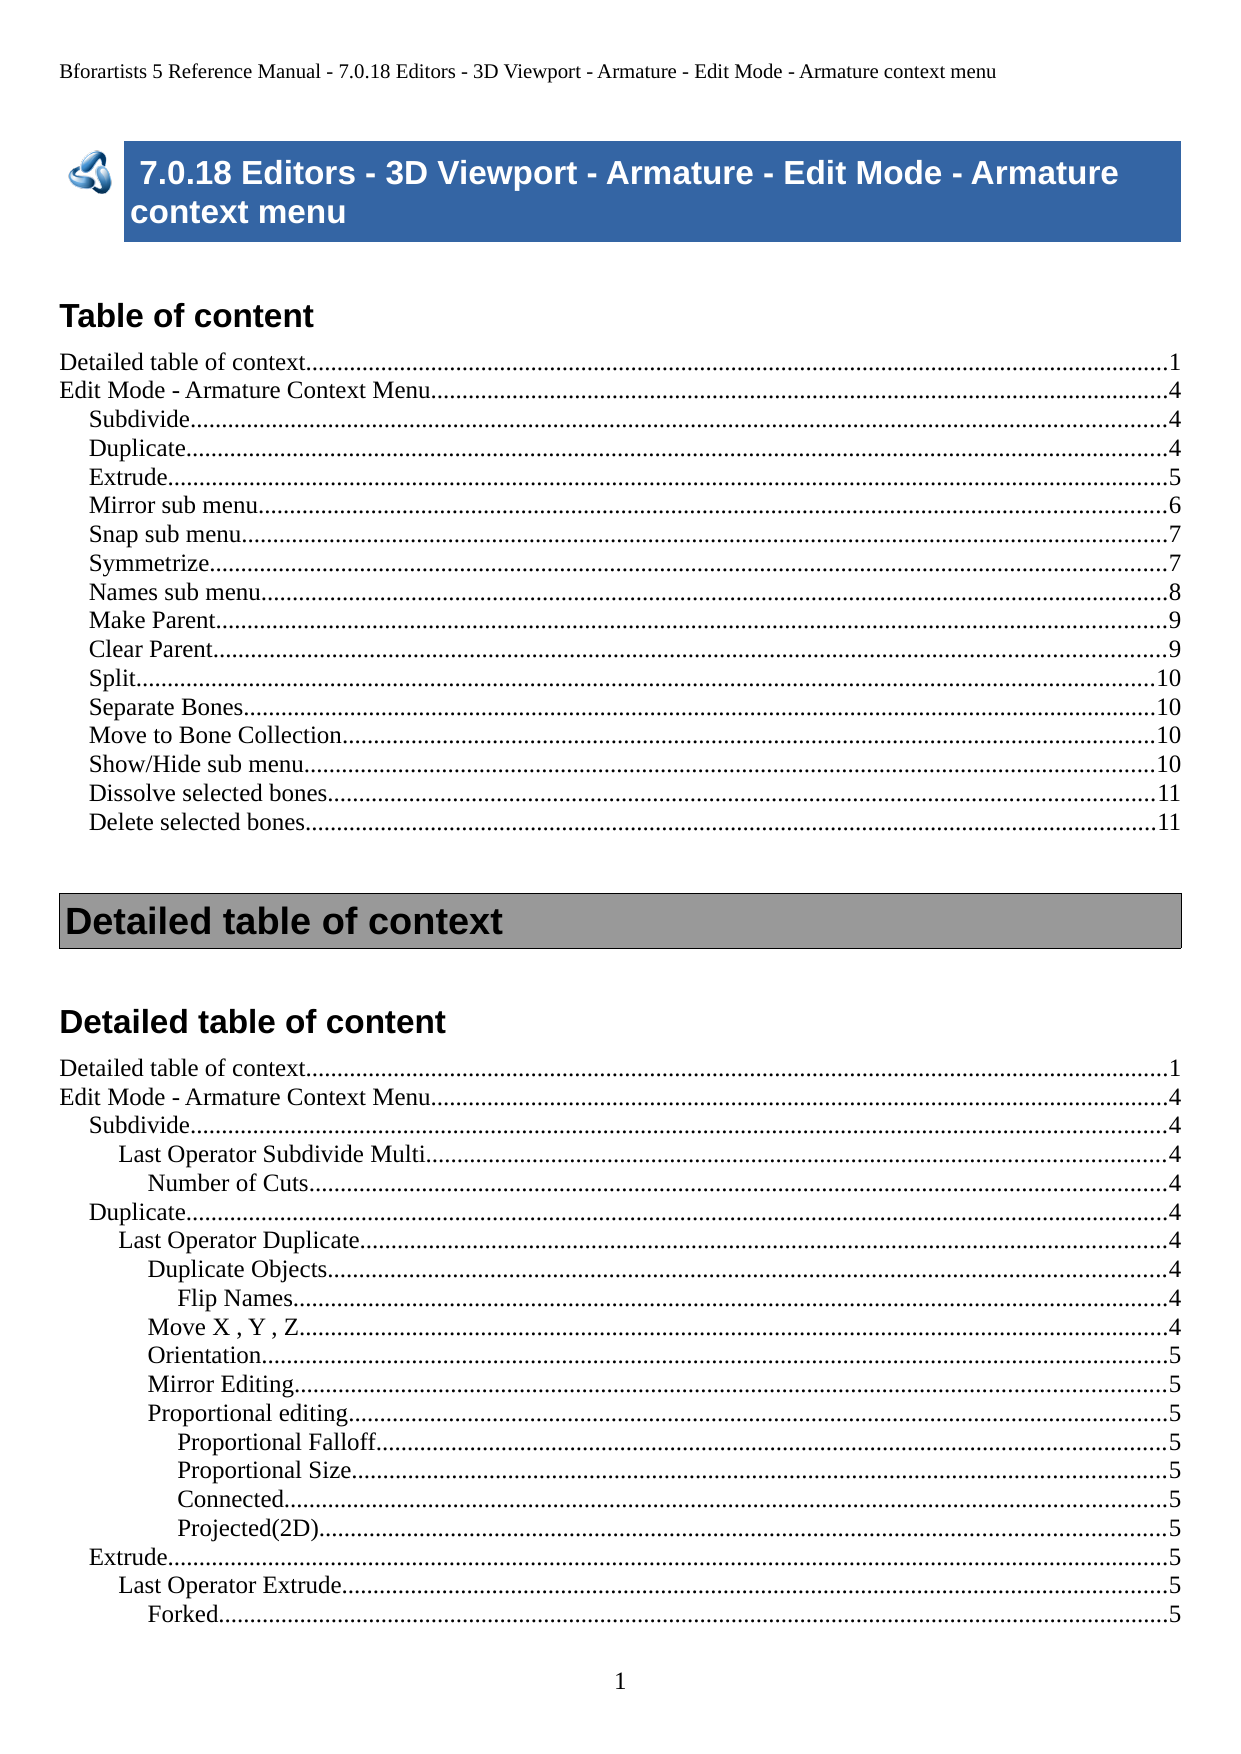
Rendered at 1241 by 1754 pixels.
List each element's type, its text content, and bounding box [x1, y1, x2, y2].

text Names sub menu 8 [88, 577, 1181, 605]
text Number of Cuts 4 [147, 1168, 1181, 1197]
table_header 7.0.18 Editors - 3D Viewport - Armature - Edit Mode - Armature context menu [124, 141, 1181, 242]
subtitle Detailed table of content [59, 1002, 1181, 1040]
table_header [59, 141, 124, 242]
text Flip Names 4 [177, 1283, 1181, 1312]
text Separate Bones 10 [88, 692, 1181, 720]
text Duplicate 4 [88, 1197, 1181, 1225]
text Clear Parent 9 [88, 634, 1181, 663]
text Proportional Falloff 5 [177, 1427, 1181, 1455]
text Extrude 5 [88, 1542, 1181, 1570]
text Projected(2D) 5 [177, 1513, 1181, 1542]
text Forked 5 [147, 1599, 1181, 1628]
text Subdivide 4 [88, 1110, 1181, 1139]
text Duplicate Objects 4 [147, 1254, 1181, 1283]
text Proportional Size 5 [177, 1455, 1181, 1484]
text Mirror Editing 5 [147, 1369, 1181, 1398]
text Snap sub menu 7 [88, 519, 1181, 548]
text Dissolve selected bones 11 [88, 778, 1181, 807]
text Orientation 5 [147, 1340, 1181, 1369]
text Extrude 5 [88, 462, 1181, 490]
text Proportional editing 5 [147, 1398, 1181, 1427]
text Split 10 [88, 663, 1181, 692]
text Detailed table of context 1 [59, 347, 1181, 375]
text Make Parent 9 [88, 605, 1181, 634]
subtitle Table of content [59, 296, 1181, 334]
text Edit Mode - Armature Context Menu 4 [59, 1082, 1181, 1110]
picture [65, 147, 114, 197]
text Last Operator Duplicate 4 [118, 1225, 1181, 1254]
text Show/Hide sub menu 10 [88, 749, 1181, 778]
text Delete selected bones 11 [88, 807, 1181, 835]
text Last Operator Subdivide Multi 4 [118, 1139, 1181, 1168]
text Detailed table of context 1 [59, 1053, 1181, 1082]
text Subdivide 4 [88, 404, 1181, 433]
text Symmetrize 7 [88, 548, 1181, 577]
text Mirror sub menu 6 [88, 490, 1181, 519]
text Edit Mode - Armature Context Menu 4 [59, 375, 1181, 404]
text Last Operator Extrude 5 [118, 1570, 1181, 1599]
text Connected 5 [177, 1484, 1181, 1513]
text Duplicate 4 [88, 433, 1181, 462]
text Move to Bone Collection 10 [88, 720, 1181, 749]
table_header Detailed table of context [60, 894, 1181, 948]
text Move X , Y , Z 4 [147, 1312, 1181, 1340]
